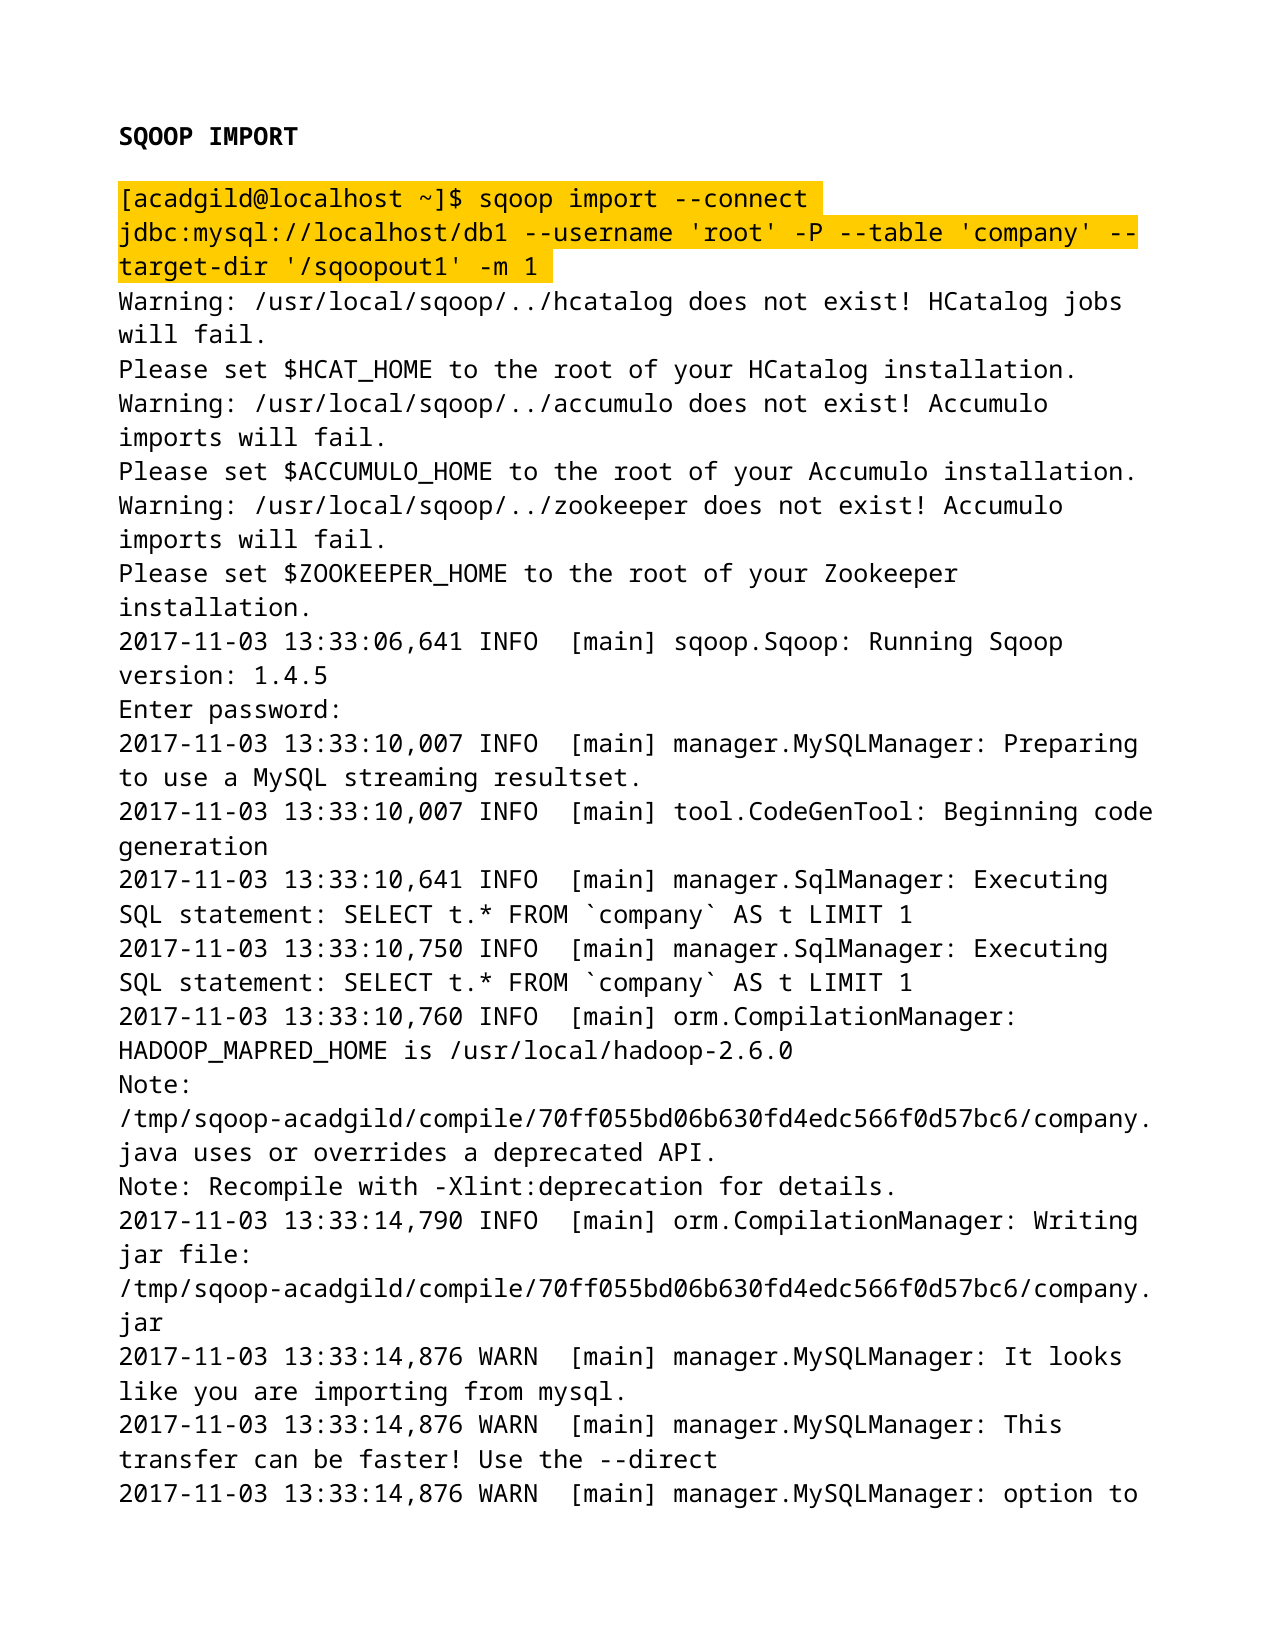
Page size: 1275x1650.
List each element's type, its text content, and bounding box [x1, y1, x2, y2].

text Note: Recompile with -Xlint:deprecation for details. [118, 1169, 1157, 1203]
text 2017-11-03 13:33:14,876 WARN [main] manager.MySQLManager: It looks like you are importing from mysql. [118, 1339, 1157, 1407]
text 2017-11-03 13:33:10,760 INFO [main] orm.CompilationManager: HADOOP_MAPRED_HOME is /usr/local/hadoop-2.6.0 [118, 998, 1157, 1067]
text Warning: /usr/local/sqoop/../accumulo does not exist! Accumulo imports will fail. [118, 385, 1157, 453]
text SQOOP IMPORT [118, 118, 1157, 152]
text 2017-11-03 13:33:10,641 INFO [main] manager.SqlManager: Executing SQL statement: SELECT t.* FROM `company` AS t LIMIT 1 [118, 862, 1157, 930]
text Warning: /usr/local/sqoop/../zookeeper does not exist! Accumulo imports will fail. [118, 487, 1157, 556]
text Please set $HCAT_HOME to the root of your HCatalog installation. [118, 351, 1157, 385]
text Note: /tmp/sqoop-acadgild/compile/70ff055bd06b630fd4edc566f0d57bc6/company.java uses or overrides a deprecated API. [118, 1067, 1157, 1169]
text 2017-11-03 13:33:06,641 INFO [main] sqoop.Sqoop: Running Sqoop version: 1.4.5 [118, 624, 1157, 692]
text 2017-11-03 13:33:14,876 WARN [main] manager.MySQLManager: option to [118, 1475, 1157, 1509]
text [acadgild@localhost ~]$ sqoop import --connect jdbc:mysql://localhost/db1 --username 'root' -P --table 'company' --target-dir '/sqoopout1' -m 1 [118, 181, 1157, 283]
text Please set $ZOOKEEPER_HOME to the root of your Zookeeper installation. [118, 556, 1157, 624]
text Warning: /usr/local/sqoop/../hcatalog does not exist! HCatalog jobs will fail. [118, 283, 1157, 351]
text 2017-11-03 13:33:10,007 INFO [main] manager.MySQLManager: Preparing to use a MySQL streaming resultset. [118, 726, 1157, 794]
text 2017-11-03 13:33:14,876 WARN [main] manager.MySQLManager: This transfer can be faster! Use the --direct [118, 1407, 1157, 1475]
text Please set $ACCUMULO_HOME to the root of your Accumulo installation. [118, 453, 1157, 487]
text 2017-11-03 13:33:14,790 INFO [main] orm.CompilationManager: Writing jar file: /tmp/sqoop-acadgild/compile/70ff055bd06b630fd4edc566f0d57bc6/company.jar [118, 1203, 1157, 1339]
text 2017-11-03 13:33:10,007 INFO [main] tool.CodeGenTool: Beginning code generation [118, 794, 1157, 862]
text 2017-11-03 13:33:10,750 INFO [main] manager.SqlManager: Executing SQL statement: SELECT t.* FROM `company` AS t LIMIT 1 [118, 930, 1157, 998]
text Enter password: [118, 692, 1157, 726]
